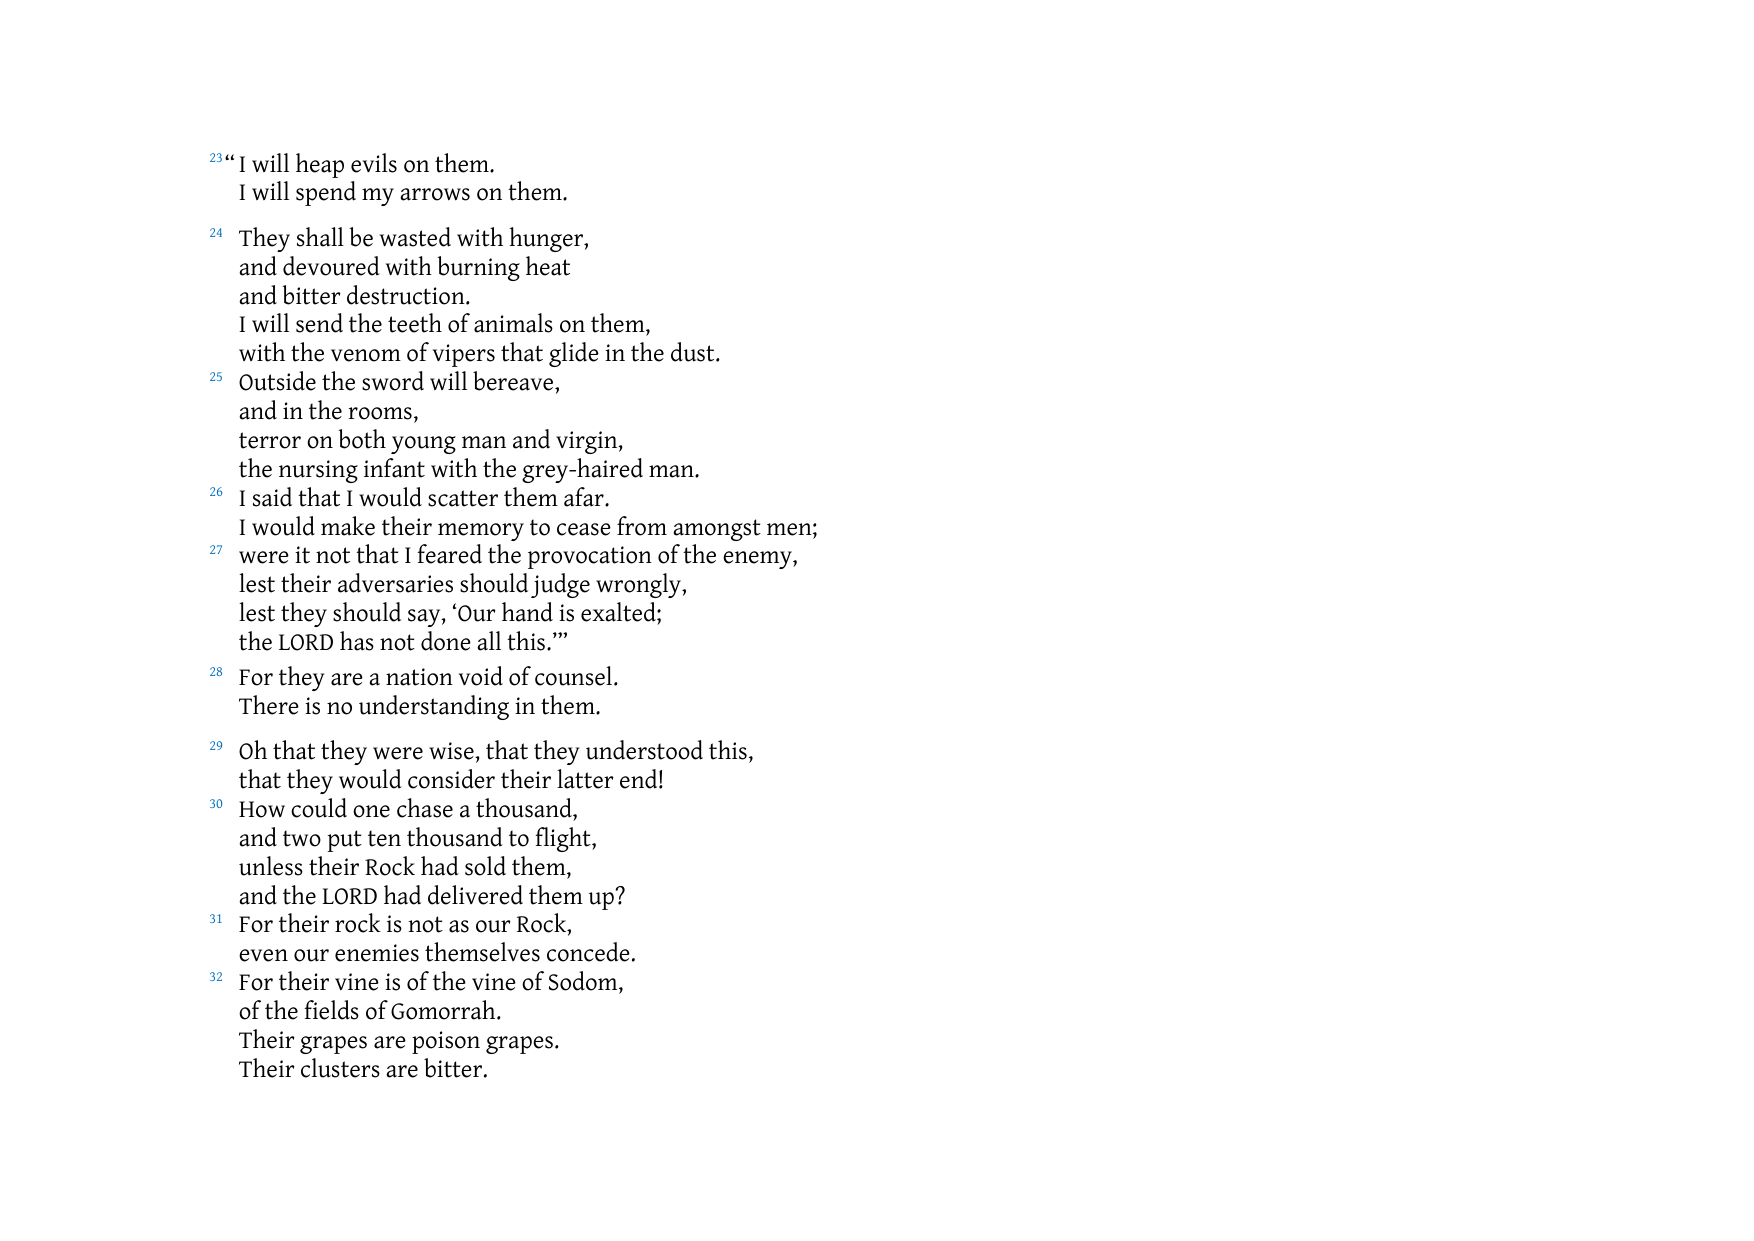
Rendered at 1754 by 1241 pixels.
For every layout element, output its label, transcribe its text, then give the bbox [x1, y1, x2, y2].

text 24 They shall be wasted with hunger, and devoured with burning heat and bitter destruction. I will send the teeth of animals on them, with the venom of vipers that glide in the dust. [209, 224, 1545, 369]
text 29 Oh that they were wise, that they understood this, that they would consider their latter end! [209, 738, 1545, 796]
text 23 “ I will heap evils on them. I will spend my arrows on them. [209, 150, 1545, 208]
text 31 For their rock is not as our Rock, even our enemies themselves concede. [209, 911, 1545, 969]
text 26 I said that I would scatter them afar. I would make their memory to cease from amongst men; [209, 484, 1545, 542]
text 25 Outside the sword will bereave, and in the rooms, terror on both young man and virgin, the nursing infant with the grey-haired man. [209, 369, 1545, 484]
text 30 How could one chase a thousand, and two put ten thousand to flight, unless their Rock had sold them, and the LORD had delivered them up? [209, 796, 1545, 911]
text 28 For they are a nation void of counsel. There is no understanding in them. [209, 663, 1545, 721]
text 32 For their vine is of the vine of Sodom, of the fields of Gomorrah. Their grapes are poison grapes. Their clusters are bitter. [209, 969, 1545, 1084]
text 27 were it not that I feared the provocation of the enemy, lest their adversaries should judge wrongly, lest they should say, ‘Our hand is exalted; the LORD has not done all this.’” [209, 542, 1545, 657]
